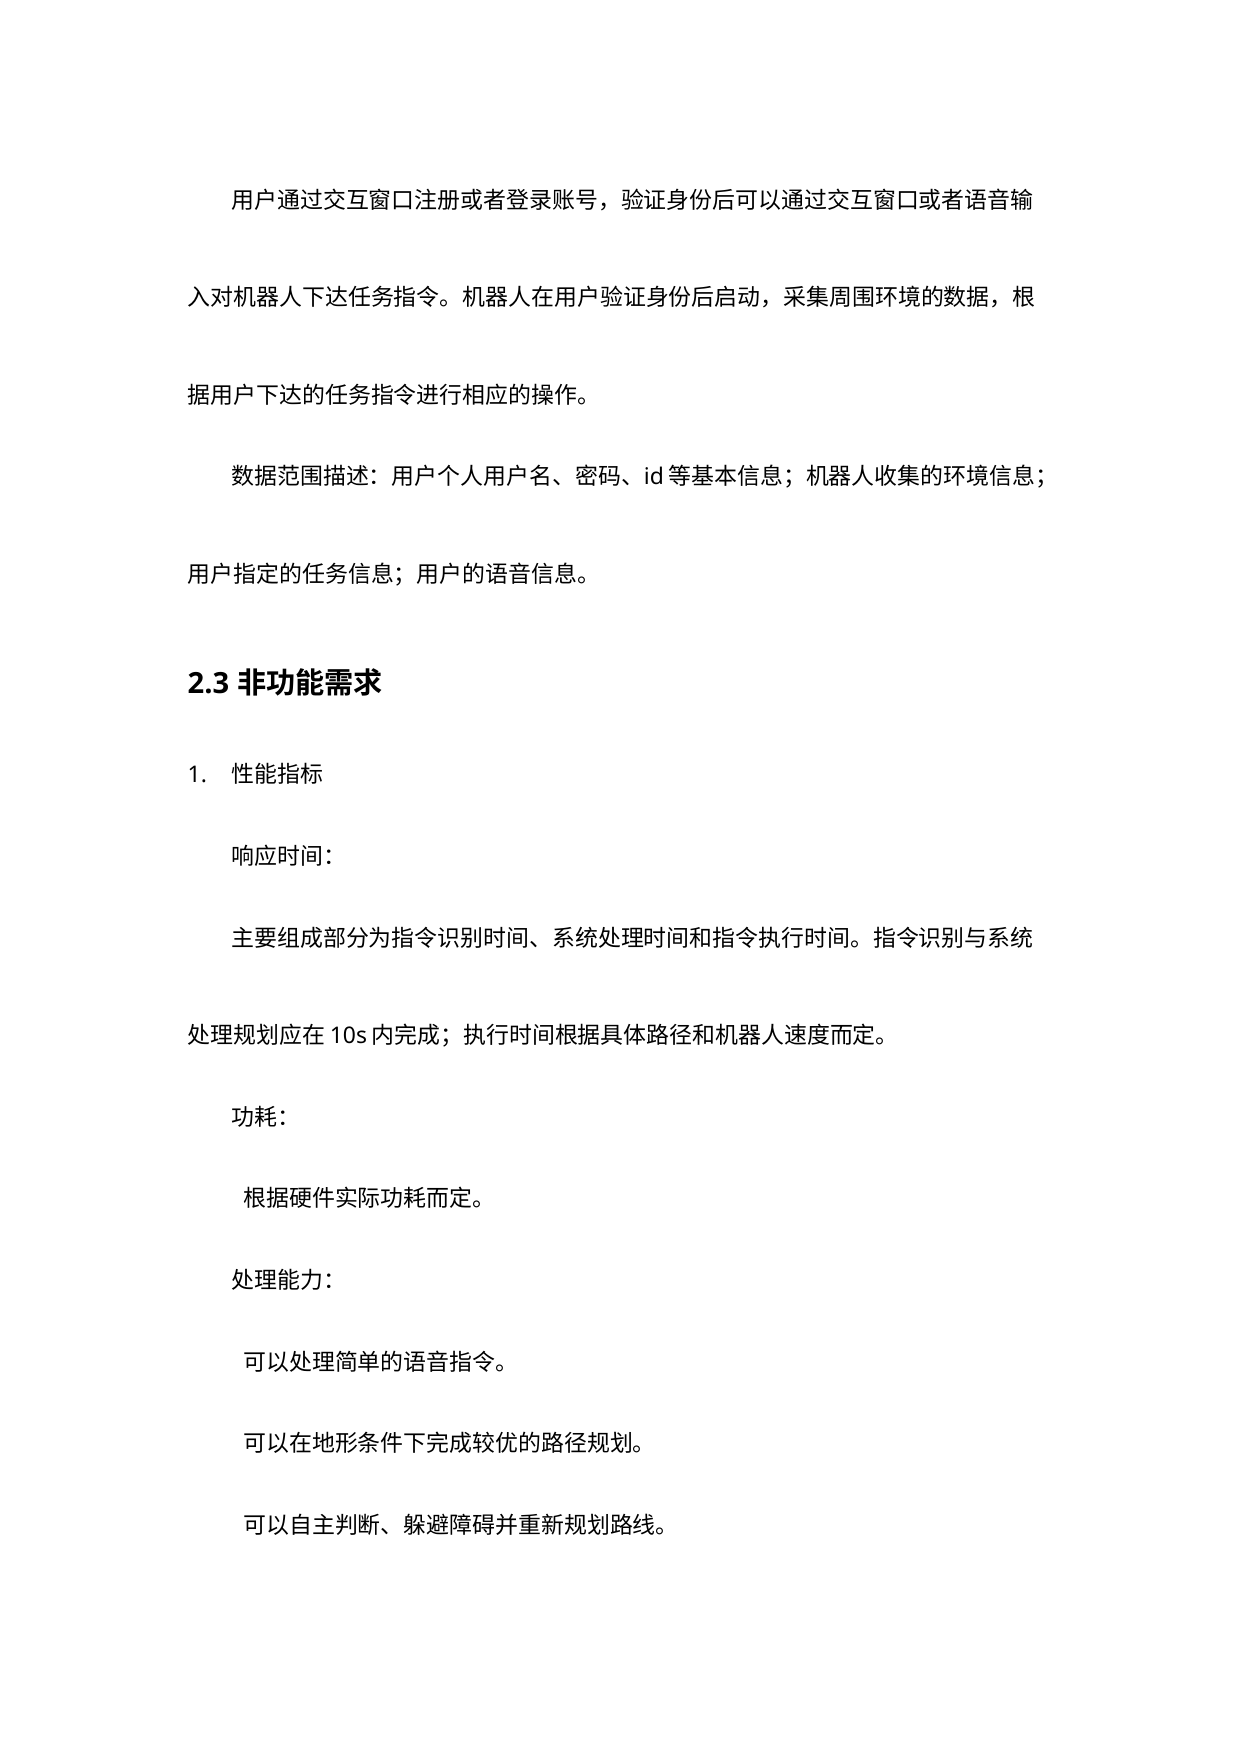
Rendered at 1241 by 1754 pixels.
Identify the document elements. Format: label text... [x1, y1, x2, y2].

text 根据硬件实际功耗而定。 [187, 1161, 1053, 1226]
text 可以在地形条件下完成较优的路径规划。 [187, 1406, 1053, 1471]
text 可以处理简单的语音指令。 [187, 1324, 1053, 1389]
text 主要组成部分为指令识别时间、系统处理时间和指令执行时间。指令识别与系统处理规划应在10s内完成；执行时间根据具体路径和机器人速度而定。 [187, 900, 1053, 1062]
subtitle 2.3 非功能需求 [187, 645, 1053, 710]
text 数据范围描述：用户个人用户名、密码、id等基本信息；机器人收集的环境信息；用户指定的任务信息；用户的语音信息。 [187, 438, 1053, 601]
text 用户通过交互窗口注册或者登录账号，验证身份后可以通过交互窗口或者语音输入对机器人下达任务指令。机器人在用户验证身份后启动，采集周围环境的数据，根据用户下达的任务指令进行相应的操作。 [187, 162, 1053, 422]
text 1. 性能指标 [187, 737, 1053, 802]
text 功耗： [187, 1079, 1053, 1144]
text 可以自主判断、躲避障碍并重新规划路线。 [187, 1487, 1053, 1552]
text 响应时间： [187, 818, 1053, 883]
text 处理能力： [187, 1242, 1053, 1307]
